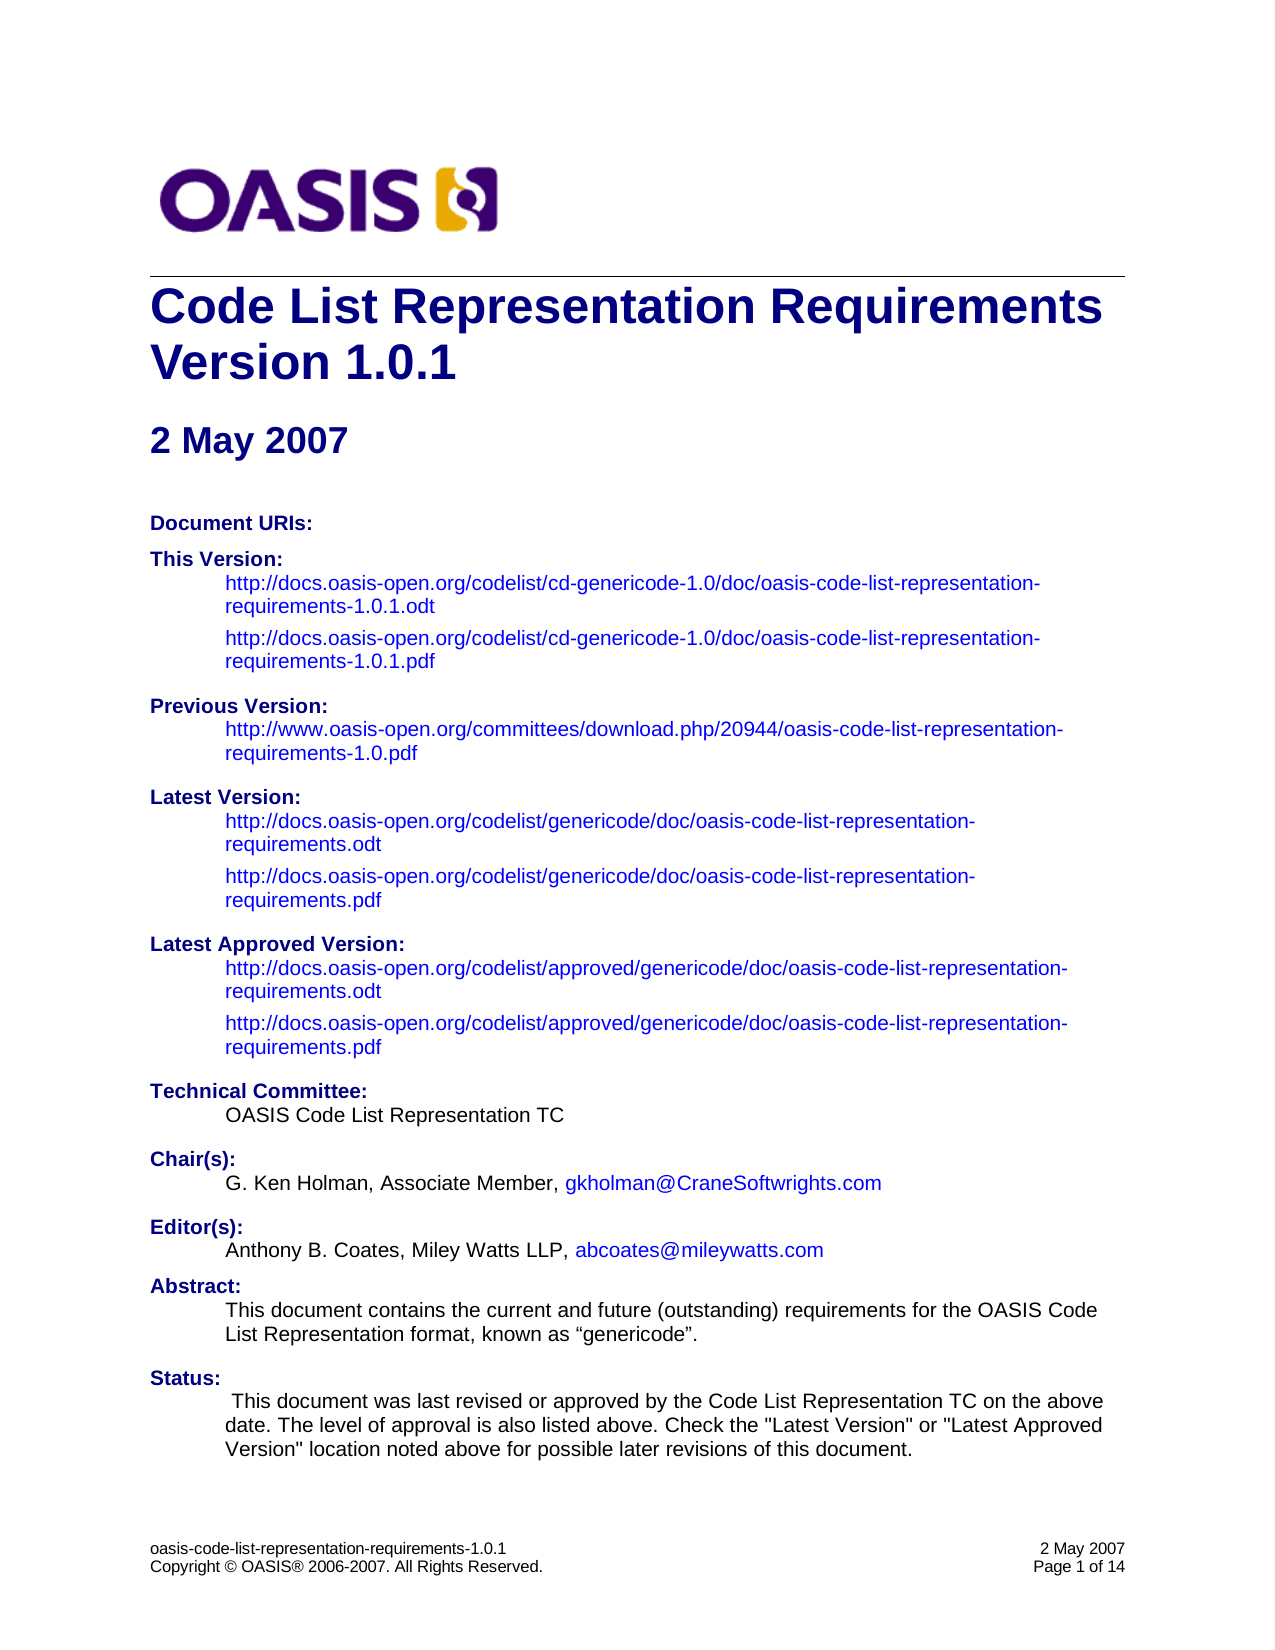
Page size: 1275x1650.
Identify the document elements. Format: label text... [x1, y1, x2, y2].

title http://www.oasis-open.org/committees/download.php/20944/oasis-code-list-representation-requirements-1.0.pdf [225, 718, 1125, 765]
title http://docs.oasis-open.org/codelist/cd-genericode-1.0/doc/oasis-code-list-representation-requirements-1.0.1.odt [225, 571, 1125, 618]
title Status: [150, 1366, 1125, 1390]
text Anthony B. Coates, Miley Watts LLP, abcoates@mileywatts.com [225, 1239, 1125, 1262]
title Latest Approved Version: [150, 933, 1125, 956]
title Code List Representation Requirements Version 1.0.1 [150, 277, 1125, 390]
subtitle 2 May 2007 [150, 419, 1125, 461]
title Abstract: [150, 1275, 1125, 1298]
title This Version: [150, 547, 1125, 571]
title OASIS Code List Representation TC [225, 1103, 1125, 1127]
title G. Ken Holman, Associate Member, gkholman@CraneSoftwrights.com [225, 1171, 1125, 1194]
title Editor(s): [150, 1215, 1125, 1239]
title http://docs.oasis-open.org/codelist/genericode/doc/oasis-code-list-representation-requirements.odt [225, 809, 1125, 856]
title Previous Version: [150, 694, 1125, 718]
title http://docs.oasis-open.org/codelist/cd-genericode-1.0/doc/oasis-code-list-representation-requirements-1.0.1.pdf [225, 626, 1125, 673]
title Document URIs: [150, 511, 1125, 535]
title Latest Version: [150, 786, 1125, 809]
title http://docs.oasis-open.org/codelist/approved/genericode/doc/oasis-code-list-representation-requirements.pdf [225, 1012, 1125, 1059]
title This document was last revised or approved by the Code List Representation TC on the above date. The level of approval is also listed above. Check the "Latest Version" or "Latest Approved Version" location noted above for possible later revisions of this document. [225, 1390, 1125, 1461]
title This document contains the current and future (outstanding) requirements for the OASIS Code List Representation format, known as “genericode”. [225, 1298, 1125, 1346]
picture [150, 150, 512, 245]
title Technical Committee: [150, 1079, 1125, 1103]
title http://docs.oasis-open.org/codelist/genericode/doc/oasis-code-list-representation-requirements.pdf [225, 865, 1125, 912]
title Chair(s): [150, 1147, 1125, 1171]
title http://docs.oasis-open.org/codelist/approved/genericode/doc/oasis-code-list-representation-requirements.odt [225, 956, 1125, 1003]
